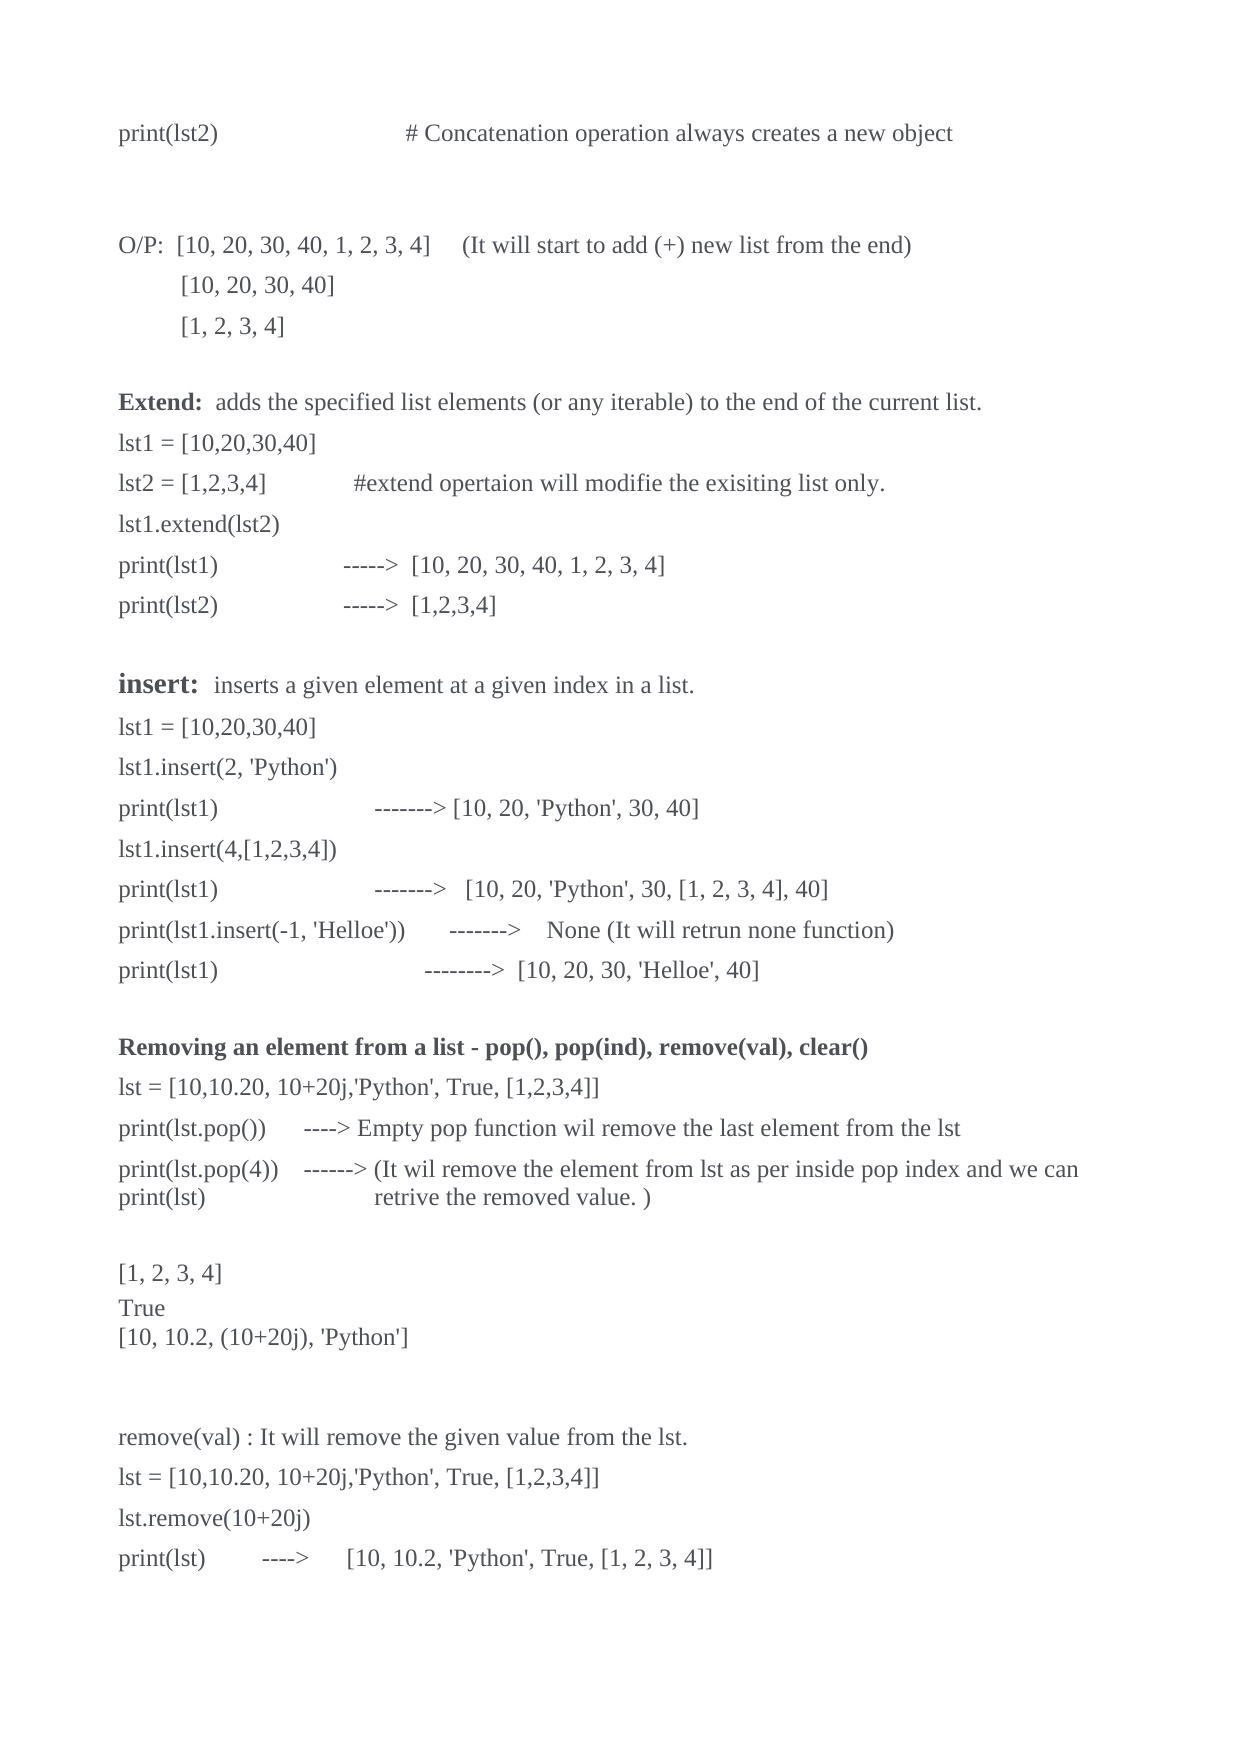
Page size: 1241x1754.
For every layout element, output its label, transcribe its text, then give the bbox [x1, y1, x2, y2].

text print(lst.pop(4)) ------> (It wil remove the element from lst as per inside pop index and we can print(lst) retrive the removed value. ) [118, 1154, 1122, 1211]
text print(lst1) -------> [10, 20, 'Python', 30, [1, 2, 3, 4], 40] [118, 874, 1122, 903]
text lst1.insert(2, 'Python') [118, 752, 1122, 781]
text print(lst2) -----> [1,2,3,4] [118, 590, 1122, 619]
text print(lst.pop()) ----> Empty pop function wil remove the last element from the lst [118, 1113, 1122, 1142]
text print(lst1) --------> [10, 20, 30, 'Helloe', 40] [118, 956, 1122, 984]
text lst1 = [10,20,30,40] [118, 712, 1122, 741]
text Extend: adds the specified list elements (or any iterable) to the end of the current list. [118, 387, 1122, 416]
text lst1.insert(4,[1,2,3,4]) [118, 834, 1122, 862]
text print(lst) ----> [10, 10.2, 'Python', True, [1, 2, 3, 4]] [118, 1543, 1122, 1572]
text lst = [10,10.20, 10+20j,'Python', True, [1,2,3,4]] [118, 1072, 1122, 1101]
text O/P: [10, 20, 30, 40, 1, 2, 3, 4] (It will start to add (+) new list from the end) [118, 230, 1122, 258]
text lst = [10,10.20, 10+20j,'Python', True, [1,2,3,4]] [118, 1462, 1122, 1491]
text print(lst1) -----> [10, 20, 30, 40, 1, 2, 3, 4] [118, 550, 1122, 578]
text print(lst2) # Concatenation operation always creates a new object [118, 118, 1122, 147]
text print(lst1) -------> [10, 20, 'Python', 30, 40] [118, 793, 1122, 822]
text [1, 2, 3, 4] [118, 1258, 1122, 1287]
text lst1 = [10,20,30,40] [118, 428, 1122, 457]
text print(lst1.insert(-1, 'Helloe')) -------> None (It will retrun none function) [118, 915, 1122, 944]
text lst1.extend(lst2) [118, 509, 1122, 538]
text [10, 20, 30, 40] [118, 270, 1122, 299]
text remove(val) : It will remove the given value from the lst. [118, 1422, 1122, 1450]
text True [118, 1293, 1122, 1322]
text Removing an element from a list - pop(), pop(ind), remove(val), clear() [118, 1032, 1122, 1061]
text [10, 10.2, (10+20j), 'Python'] [118, 1322, 1122, 1351]
text insert: inserts a given element at a given index in a list. [118, 666, 1122, 700]
text lst.remove(10+20j) [118, 1503, 1122, 1532]
text lst2 = [1,2,3,4] #extend opertaion will modifie the exisiting list only. [118, 468, 1122, 497]
text [1, 2, 3, 4] [118, 311, 1122, 340]
